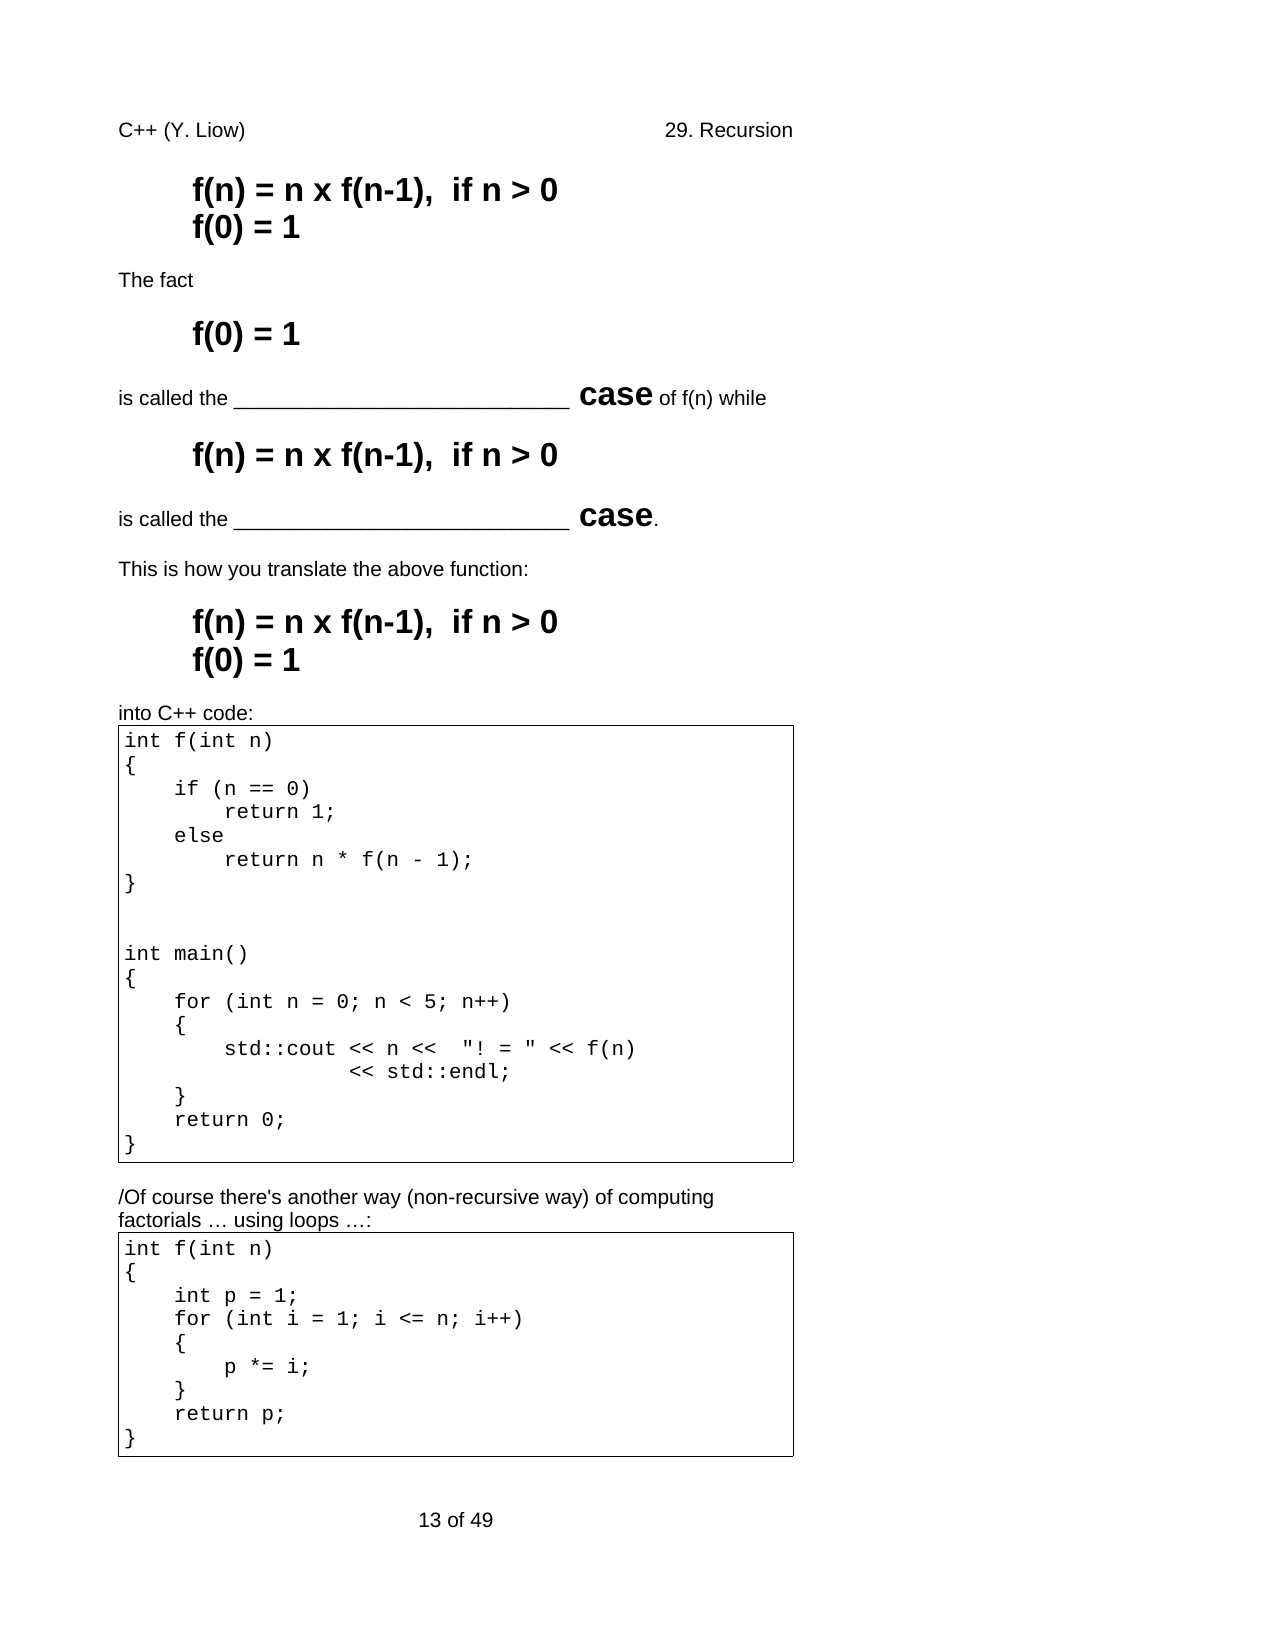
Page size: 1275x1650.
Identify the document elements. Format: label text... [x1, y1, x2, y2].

text f(0) = 1 [118, 208, 793, 245]
text f(0) = 1 [118, 315, 793, 352]
table_header int f(int n) { if (n == 0) return 1; else return n * f(n - 1); } int main() { for (int n = 0; n < 5; n++) { std::cout << n << "! = " << f(n) << std::endl; } return 0; } [119, 726, 793, 1162]
text The fact [118, 269, 793, 292]
text is called the _____________________________ case of f(n) while [118, 376, 793, 413]
text f(0) = 1 [118, 641, 793, 678]
text into C++ code: [118, 701, 793, 725]
text f(n) = n x f(n-1), if n > 0 [118, 171, 793, 208]
text This is how you translate the above function: [118, 557, 793, 580]
text /Of course there's another way (non-recursive way) of computing factorials … using loops …: [118, 1185, 793, 1232]
text is called the _____________________________ case. [118, 497, 793, 534]
table_header int f(int n) { int p = 1; for (int i = 1; i <= n; i++) { p *= i; } return p; } [119, 1233, 793, 1456]
text f(n) = n x f(n-1), if n > 0 [118, 436, 793, 473]
text f(n) = n x f(n-1), if n > 0 [118, 604, 793, 641]
